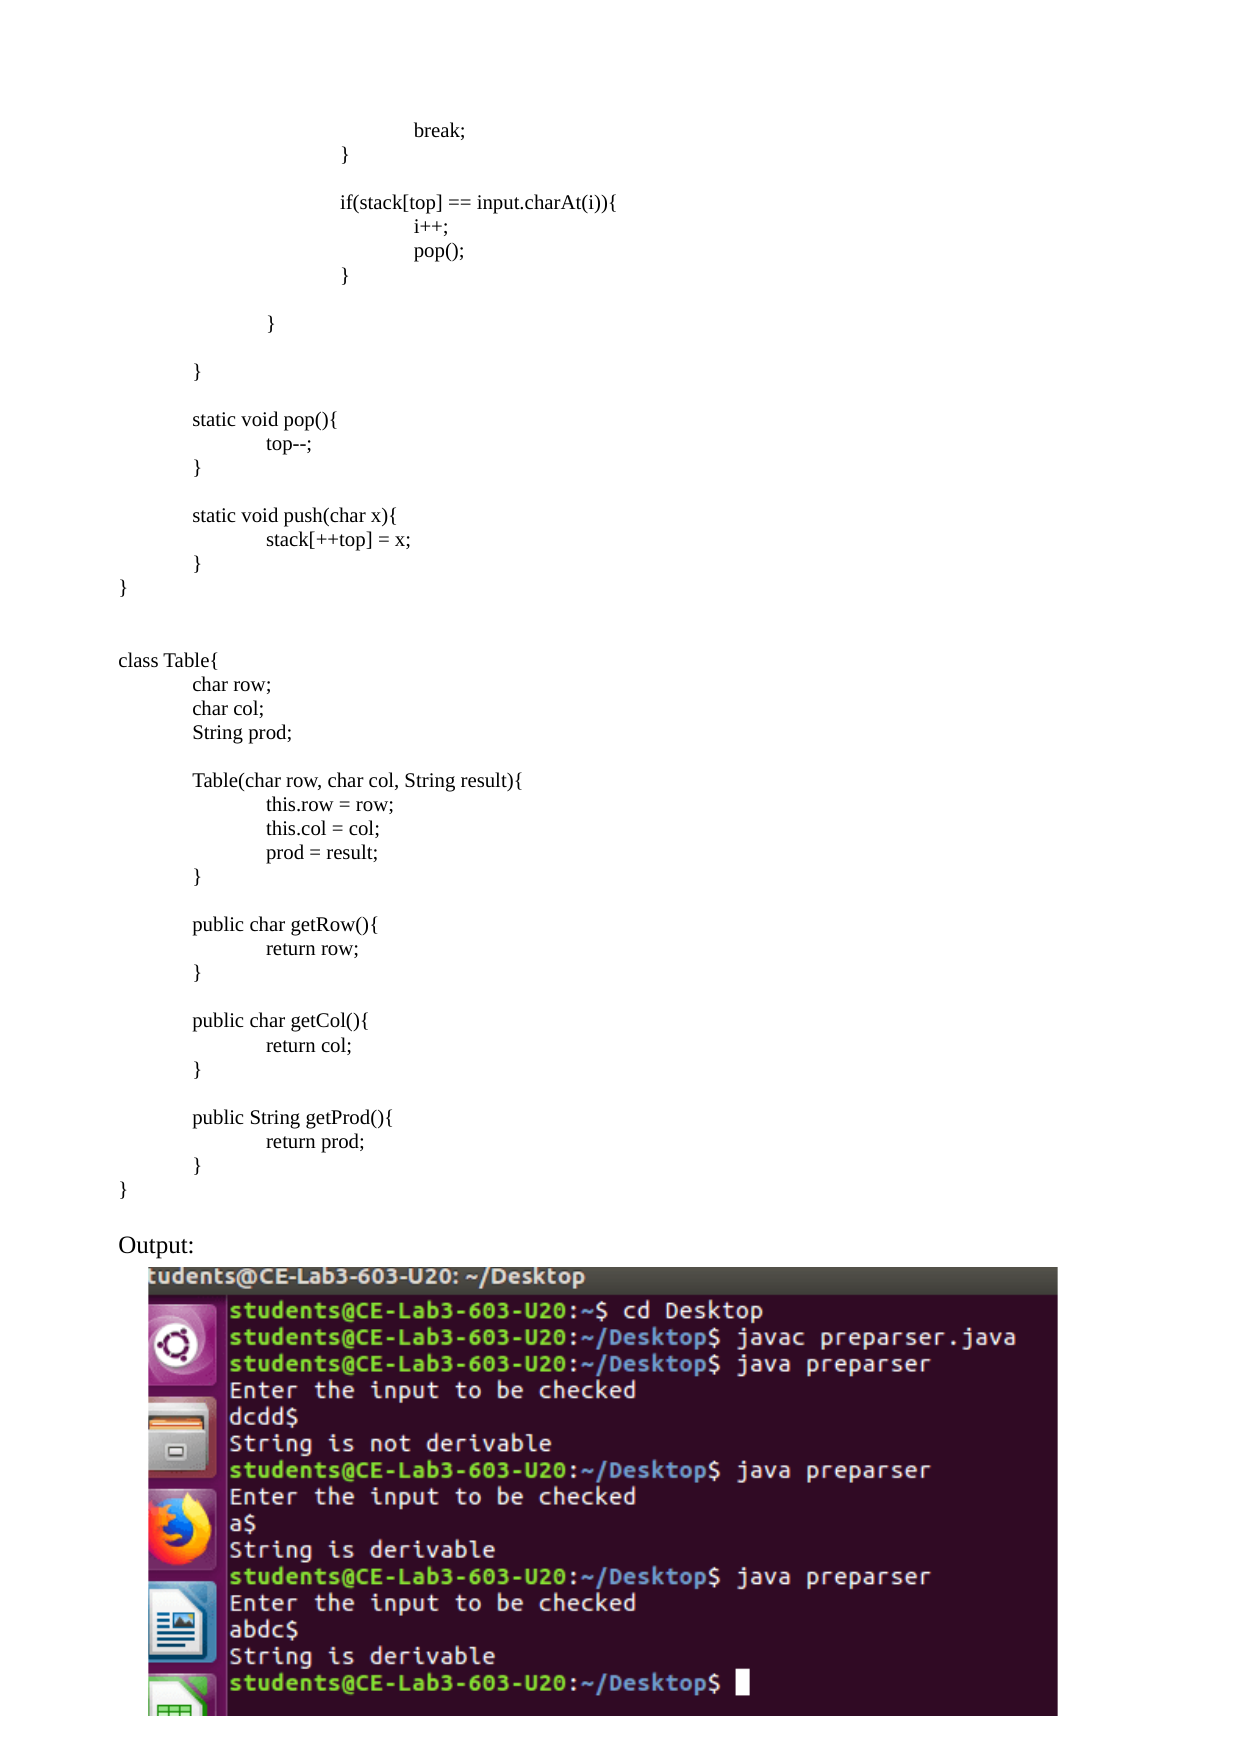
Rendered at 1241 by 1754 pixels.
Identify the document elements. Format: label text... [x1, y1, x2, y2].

text char col; [118, 696, 1122, 720]
text public char getCol(){ [118, 1008, 1122, 1032]
text } [118, 142, 1122, 166]
text public char getRow(){ [118, 912, 1122, 936]
text } [118, 359, 1122, 383]
text this.row = row; [118, 792, 1122, 816]
text Output: [118, 1230, 1122, 1258]
text return row; [118, 936, 1122, 960]
text } [118, 960, 1122, 984]
picture [148, 1267, 1058, 1716]
text } [118, 311, 1122, 335]
text } [118, 864, 1122, 888]
text break; [118, 118, 1122, 142]
text return col; [118, 1032, 1122, 1057]
text if(stack[top] == input.charAt(i)){ [118, 190, 1122, 214]
text } [118, 575, 1122, 599]
text i++; [118, 214, 1122, 238]
text } [118, 551, 1122, 575]
text String prod; [118, 720, 1122, 744]
text char row; [118, 672, 1122, 696]
text static void push(char x){ [118, 503, 1122, 527]
text } [118, 1153, 1122, 1177]
text prod = result; [118, 840, 1122, 864]
text top--; [118, 431, 1122, 455]
text class Table{ [118, 647, 1122, 672]
text this.col = col; [118, 816, 1122, 840]
text static void pop(){ [118, 407, 1122, 431]
text stack[++top] = x; [118, 527, 1122, 551]
text pop(); [118, 238, 1122, 262]
text public String getProd(){ [118, 1105, 1122, 1129]
text return prod; [118, 1129, 1122, 1153]
text } [118, 262, 1122, 287]
text } [118, 455, 1122, 479]
text } [118, 1177, 1122, 1201]
text Table(char row, char col, String result){ [118, 768, 1122, 792]
text } [118, 1057, 1122, 1081]
